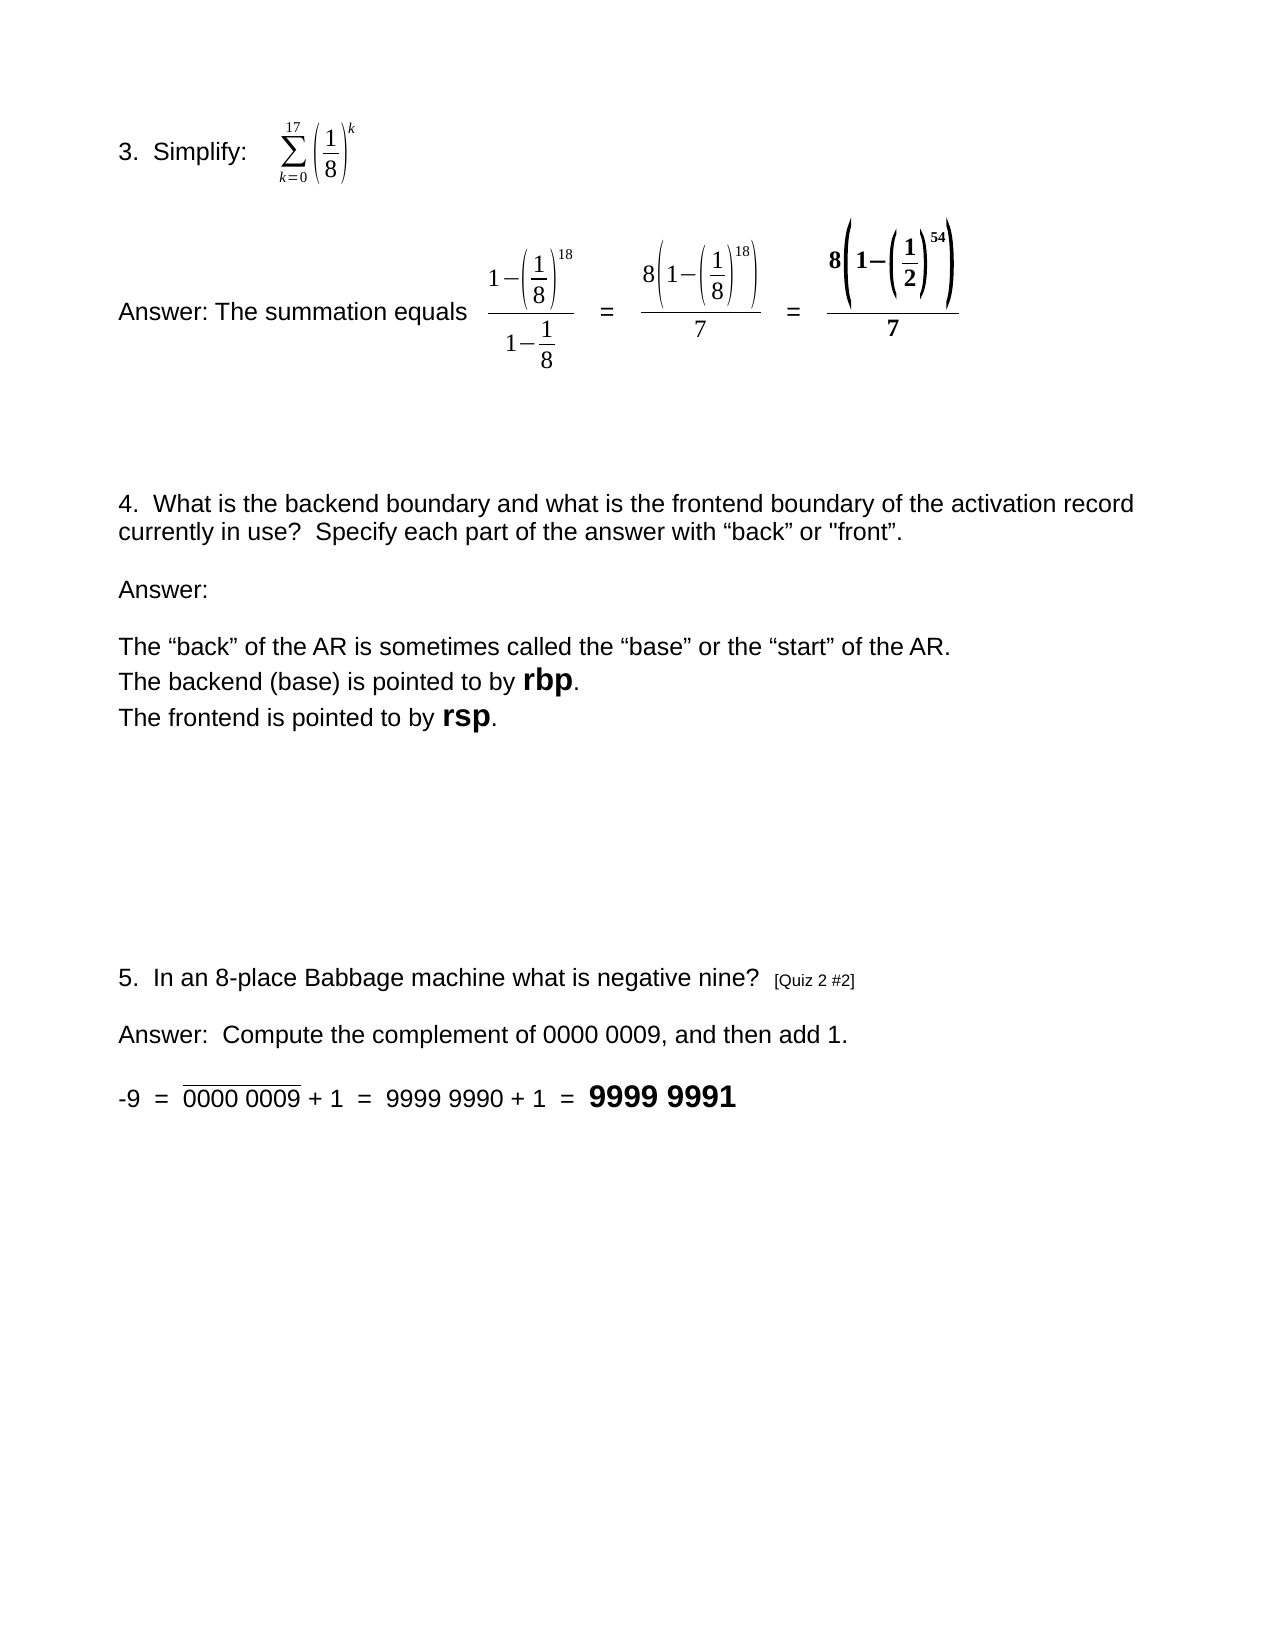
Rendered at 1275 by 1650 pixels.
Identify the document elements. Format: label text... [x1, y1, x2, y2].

text Answer: The summation equals = = [118, 214, 1157, 373]
text The frontend is pointed to by rsp. [118, 697, 1157, 733]
text The backend (base) is pointed to by rbp. [118, 661, 1157, 697]
text 5. In an 8-place Babbage machine what is negative nine? [Quiz 2 #2] [118, 963, 1157, 992]
text Answer: [118, 575, 1157, 603]
text 3. Simplify: [118, 118, 1157, 186]
text 4. What is the backend boundary and what is the frontend boundary of the activation record currently in use? Specify each part of the answer with “back” or "front”. [118, 488, 1157, 546]
text -9 = 0000 0009 + 1 = 9999 9990 + 1 = 9999 9991 [118, 1078, 1157, 1114]
text Answer: Compute the complement of 0000 0009, and then add 1. [118, 1020, 1157, 1049]
text The “back” of the AR is sometimes called the “base” or the “start” of the AR. [118, 632, 1157, 661]
